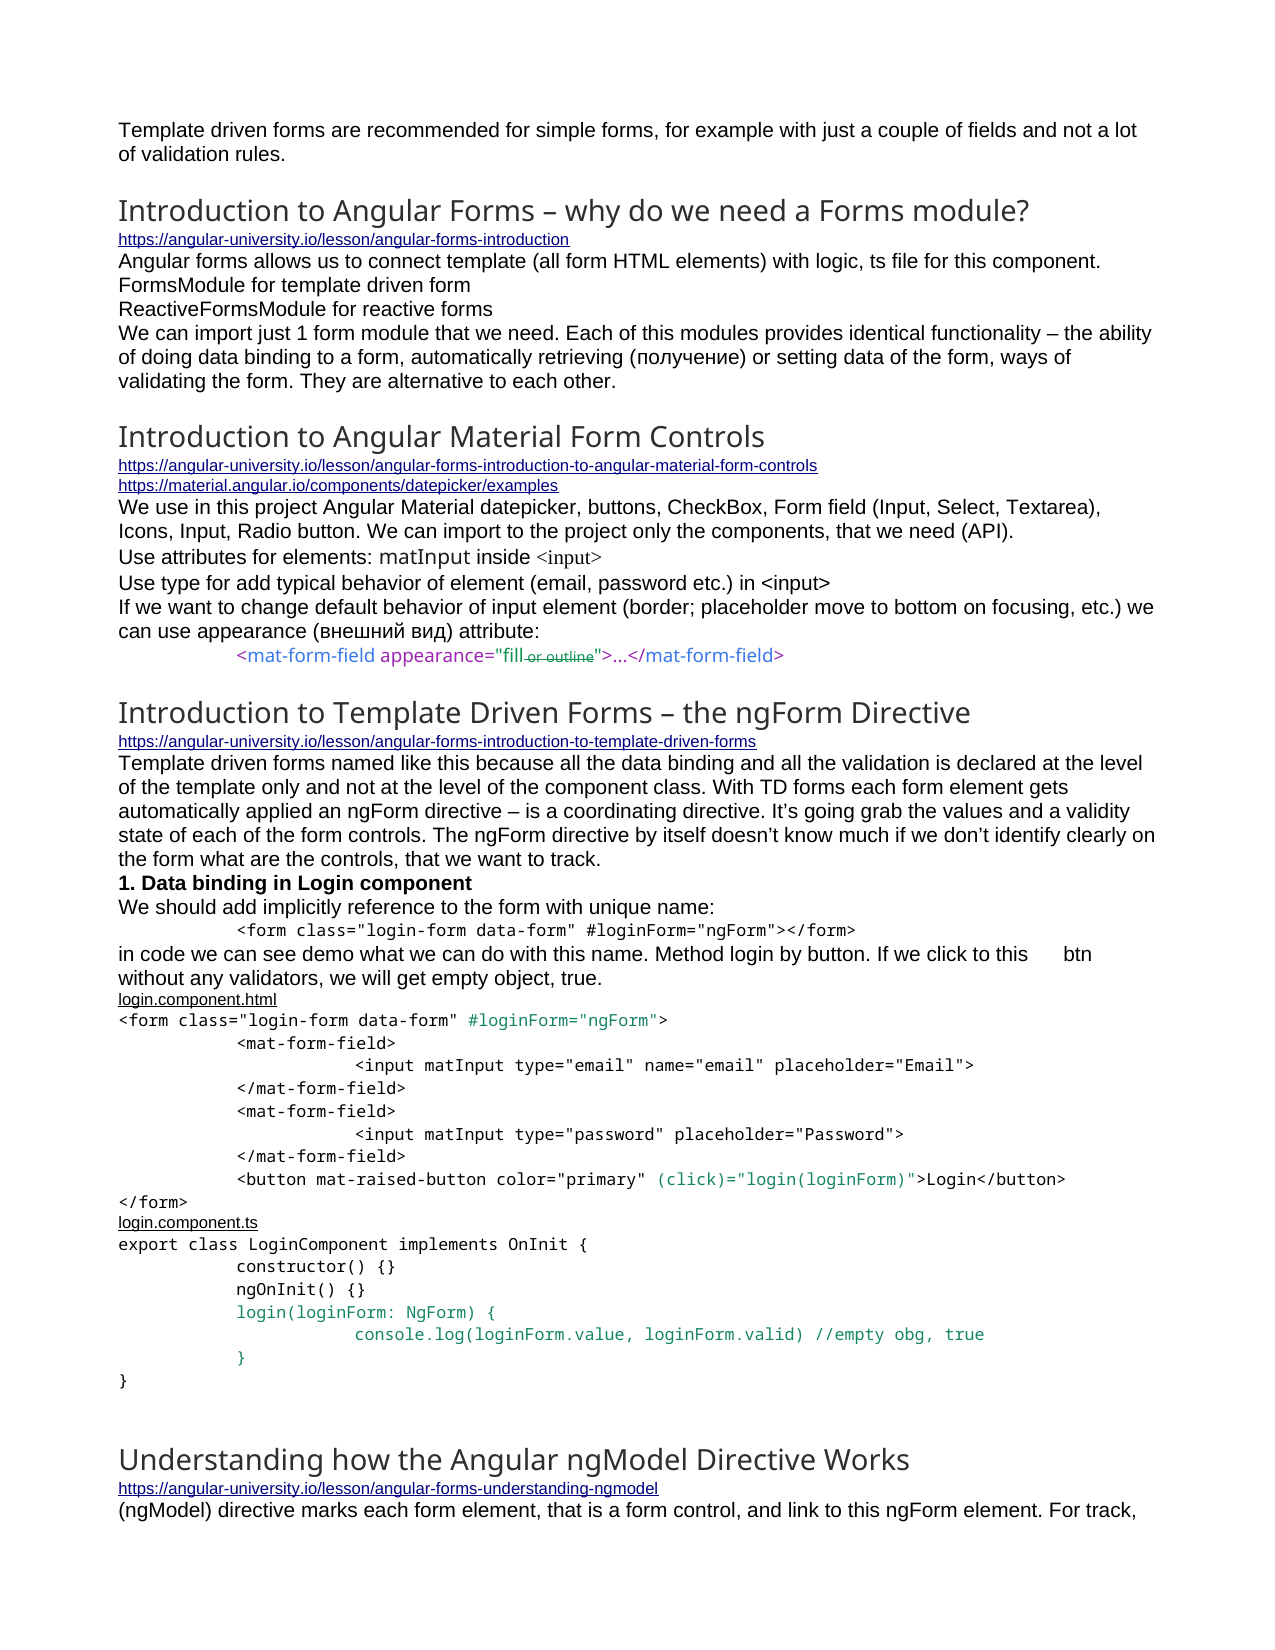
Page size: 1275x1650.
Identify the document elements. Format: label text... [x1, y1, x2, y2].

text 1. Data binding in Login component [118, 871, 1157, 895]
text </mat-form-field> [118, 1145, 1157, 1168]
text If we want to change default behavior of input element (border; placeholder move to bottom on focusing, etc.) we can use appearance (внешний вид) attribute: [118, 595, 1157, 643]
text Introduction to Angular Material Form Controls [118, 417, 1157, 456]
text login.component.html [118, 989, 1157, 1009]
text ReactiveFormsModule for reactive forms [118, 297, 1157, 321]
text in code we can see demo what we can do with this name. Method login by button. If we click to this btn without any validators, we will get empty object, true. [118, 942, 1157, 989]
text ngOnInit() {} [118, 1278, 1157, 1300]
text Template driven forms named like this because all the data binding and all the validation is declared at the level of the template only and not at the level of the component class. With TD forms each form element gets automatically applied an ngForm directive – is a coordinating directive. It’s going grab the values and a validity state of each of the form controls. The ngForm directive by itself doesn’t know much if we don’t identify clearly on the form what are the controls, that we want to track. [118, 751, 1157, 871]
text Understanding how the Angular ngModel Directive Works [118, 1439, 1157, 1479]
text We should add implicitly reference to the form with unique name: [118, 895, 1157, 919]
text We use in this project Angular Material datepicker, buttons, CheckBox, Form field (Input, Select, Textarea), Icons, Input, Radio button. We can import to the project only the components, that we need (API). [118, 494, 1157, 542]
text Introduction to Template Driven Forms – the ngForm Directive [118, 692, 1157, 732]
text Use type for add typical behavior of element (email, password etc.) in <input> [118, 571, 1157, 595]
text Use attributes for elements: matInput inside <input> [118, 542, 1157, 571]
text <mat-form-field appearance="fill or outline">...</mat-form-field> [118, 643, 1157, 668]
text <input matInput type="email" name="email" placeholder="Email"> [118, 1054, 1157, 1077]
text Template driven forms are recommended for simple forms, for example with just a couple of fields and not a lot of validation rules. [118, 118, 1157, 166]
text https://angular-university.io/lesson/angular-forms-introduction-to-template-driven-forms [118, 732, 1157, 751]
text <button mat-raised-button color="primary" (click)="login(loginForm)">Login</button> [118, 1168, 1157, 1190]
text <form class="login-form data-form" #loginForm="ngForm"> [118, 1009, 1157, 1031]
text <input matInput type="password" placeholder="Password"> [118, 1122, 1157, 1145]
text We can import just 1 form module that we need. Each of this modules provides identical functionality – the ability of doing data binding to a form, automatically retrieving (получение) or setting data of the form, ways of validating the form. They are alternative to each other. [118, 321, 1157, 393]
text <form class="login-form data-form" #loginForm="ngForm"></form> [118, 919, 1157, 942]
text </form> [118, 1190, 1157, 1213]
text https://angular-university.io/lesson/angular-forms-understanding-ngmodel [118, 1479, 1157, 1498]
text FormsModule for template driven form [118, 273, 1157, 297]
text } [118, 1368, 1157, 1391]
text (ngModel) directive marks each form element, that is a form control, and link to this ngForm element. For track, [118, 1498, 1157, 1522]
text console.log(loginForm.value, loginForm.valid) //empty obg, true [118, 1323, 1157, 1346]
text } [118, 1346, 1157, 1368]
text <mat-form-field> [118, 1099, 1157, 1122]
text Angular forms allows us to connect template (all form HTML elements) with logic, ts file for this component. [118, 249, 1157, 273]
text Introduction to Angular Forms – why do we need a Forms module? [118, 190, 1157, 230]
text login.component.ts [118, 1213, 1157, 1232]
text <mat-form-field> [118, 1031, 1157, 1054]
text https://angular-university.io/lesson/angular-forms-introduction [118, 230, 1157, 249]
text https://angular-university.io/lesson/angular-forms-introduction-to-angular-material-form-controls [118, 456, 1157, 475]
text export class LoginComponent implements OnInit { [118, 1232, 1157, 1255]
text https://material.angular.io/components/datepicker/examples [118, 475, 1157, 494]
text constructor() {} [118, 1255, 1157, 1278]
text login(loginForm: NgForm) { [118, 1300, 1157, 1323]
text </mat-form-field> [118, 1077, 1157, 1099]
